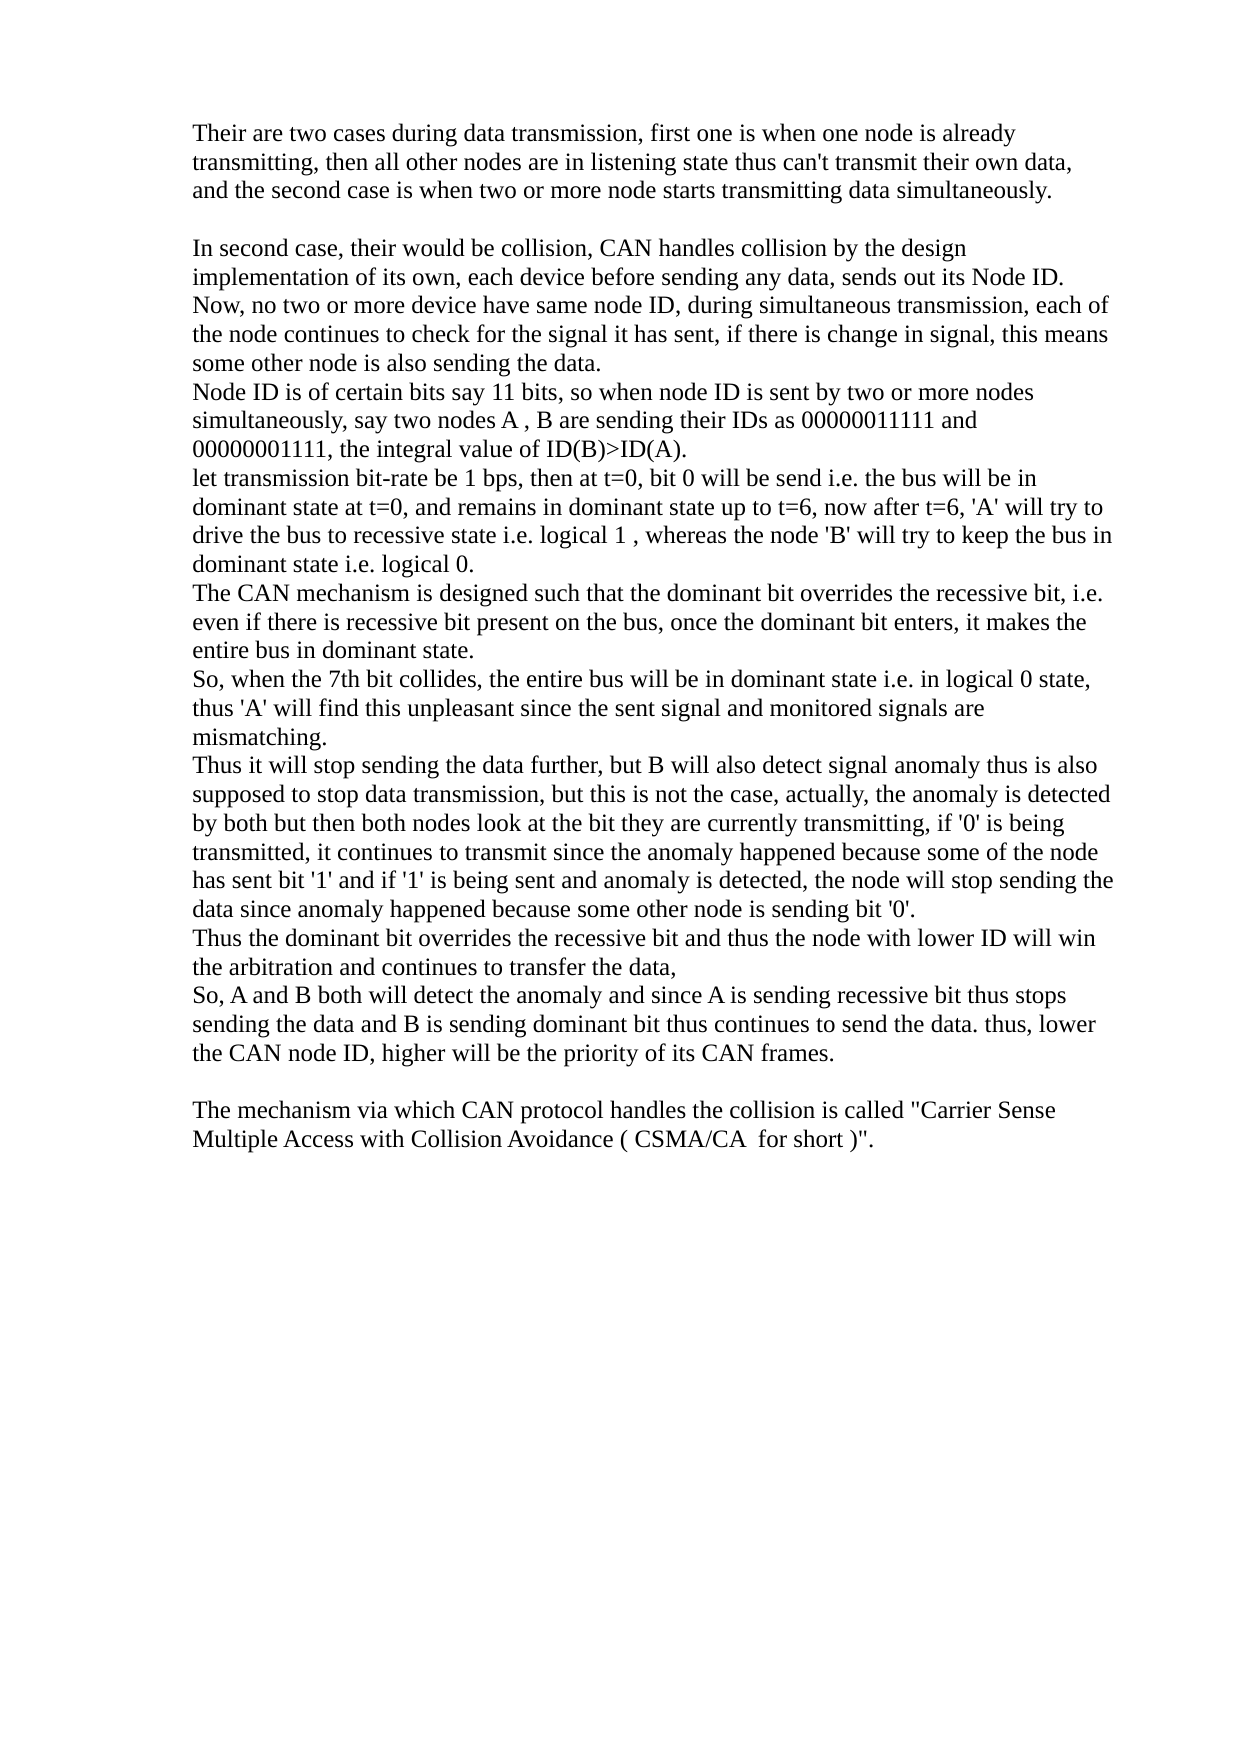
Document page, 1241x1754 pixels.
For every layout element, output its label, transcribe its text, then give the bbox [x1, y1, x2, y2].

text thus 'A' will find this unpleasant since the sent signal and monitored signals are [118, 693, 1122, 722]
text The CAN mechanism is designed such that the dominant bit overrides the recessive bit, i.e. even if there is recessive bit present on the bus, once the dominant bit enters, it makes the entire bus in dominant state. [118, 578, 1122, 664]
text dominant state i.e. logical 0. [118, 549, 1122, 578]
text So, A and B both will detect the anomaly and since A is sending recessive bit thus stops [118, 981, 1122, 1009]
text Thus the dominant bit overrides the recessive bit and thus the node with lower ID will win [118, 923, 1122, 952]
text Thus it will stop sending the data further, but B will also detect signal anomaly thus is also [118, 751, 1122, 779]
text The mechanism via which CAN protocol handles the collision is called "Carrier Sense Multiple Access with Collision Avoidance ( CSMA/CA for short )". [118, 1096, 1122, 1153]
text by both but then both nodes look at the bit they are currently transmitting, if '0' is being transmitted, it continues to transmit since the anomaly happened because some of the node has sent bit '1' and if '1' is being sent and anomaly is detected, the node will stop sending the data since anomaly happened because some other node is sending bit '0'. [118, 808, 1122, 923]
text let transmission bit-rate be 1 bps, then at t=0, bit 0 will be send i.e. the bus will be in [118, 463, 1122, 492]
text drive the bus to recessive state i.e. logical 1 , whereas the node 'B' will try to keep the bus in [118, 521, 1122, 549]
text Their are two cases during data transmission, first one is when one node is already transmitting, then all other nodes are in listening state thus can't transmit their own data, [118, 118, 1122, 176]
text dominant state at t=0, and remains in dominant state up to t=6, now after t=6, 'A' will try to [118, 492, 1122, 521]
text and the second case is when two or more node starts transmitting data simultaneously. [118, 176, 1122, 204]
text supposed to stop data transmission, but this is not the case, actually, the anomaly is detected [118, 779, 1122, 808]
text sending the data and B is sending dominant bit thus continues to send the data. thus, lower [118, 1009, 1122, 1038]
text So, when the 7th bit collides, the entire bus will be in dominant state i.e. in logical 0 state, [118, 664, 1122, 693]
text Node ID is of certain bits say 11 bits, so when node ID is sent by two or more nodes simultaneously, say two nodes A , B are sending their IDs as 00000011111 and 00000001111, the integral value of ID(B)>ID(A). [118, 377, 1122, 463]
text the arbitration and continues to transfer the data, [118, 952, 1122, 981]
text the CAN node ID, higher will be the priority of its CAN frames. [118, 1038, 1122, 1067]
text In second case, their would be collision, CAN handles collision by the design implementation of its own, each device before sending any data, sends out its Node ID. [118, 233, 1122, 291]
text Now, no two or more device have same node ID, during simultaneous transmission, each of the node continues to check for the signal it has sent, if there is change in signal, this means some other node is also sending the data. [118, 291, 1122, 377]
text mismatching. [118, 722, 1122, 751]
